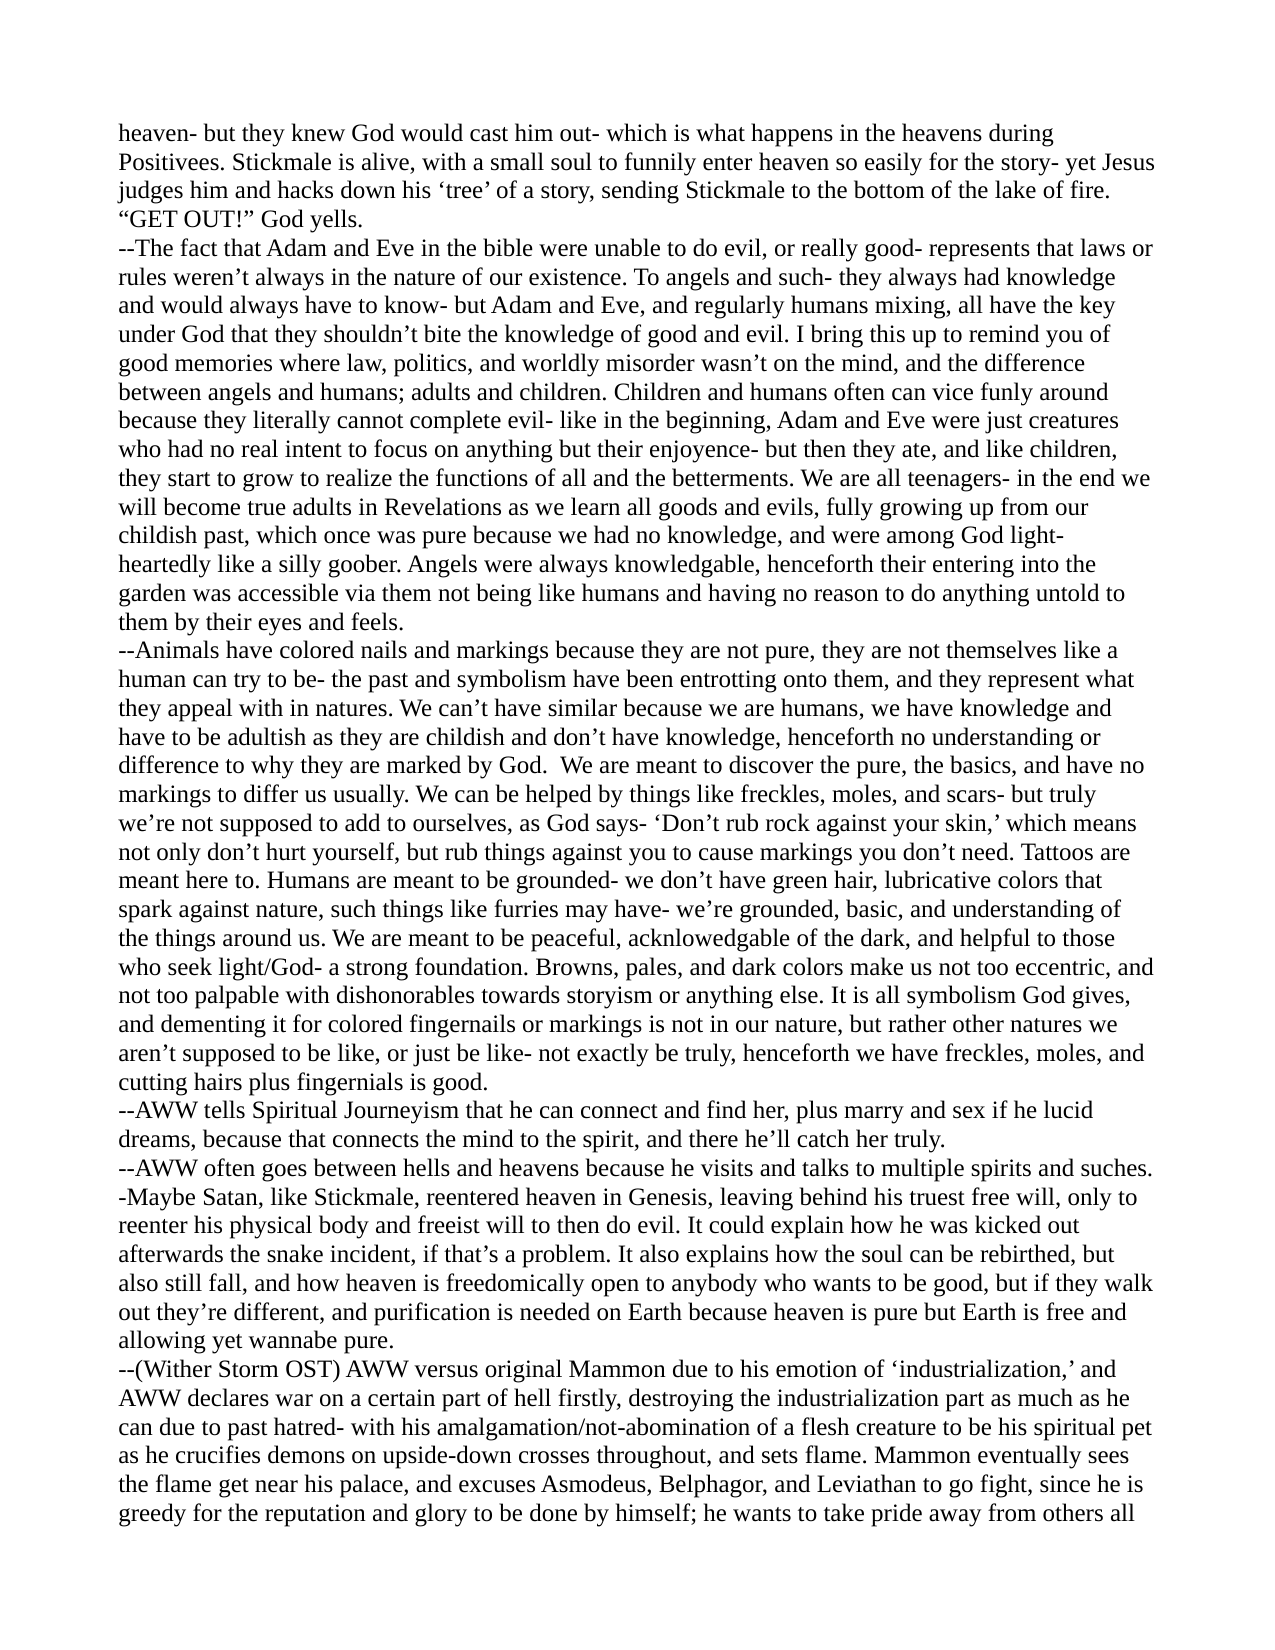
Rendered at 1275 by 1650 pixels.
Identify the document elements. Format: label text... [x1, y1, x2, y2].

text --The fact that Adam and Eve in the bible were unable to do evil, or really good- represents that laws or rules weren’t always in the nature of our existence. To angels and such- they always had knowledge and would always have to know- but Adam and Eve, and regularly humans mixing, all have the key under God that they shouldn’t bite the knowledge of good and evil. I bring this up to remind you of good memories where law, politics, and worldly misorder wasn’t on the mind, and the difference between angels and humans; adults and children. Children and humans often can vice funly around because they literally cannot complete evil- like in the beginning, Adam and Eve were just creatures who had no real intent to focus on anything but their enjoyence- but then they ate, and like children, they start to grow to realize the functions of all and the betterments. We are all teenagers- in the end we will become true adults in Revelations as we learn all goods and evils, fully growing up from our childish past, which once was pure because we had no knowledge, and were among God light-heartedly like a silly goober. Angels were always knowledgable, henceforth their entering into the garden was accessible via them not being like humans and having no reason to do anything untold to them by their eyes and feels. [118, 233, 1157, 636]
text --(Wither Storm OST) AWW versus original Mammon due to his emotion of ‘industrialization,’ and AWW declares war on a certain part of hell firstly, destroying the industrialization part as much as he can due to past hatred- with his amalgamation/not-abomination of a flesh creature to be his spiritual pet as he crucifies demons on upside-down crosses throughout, and sets flame. Mammon eventually sees the flame get near his palace, and excuses Asmodeus, Belphagor, and Leviathan to go fight, since he is greedy for the reputation and glory to be done by himself; he wants to take pride away from others all [118, 1354, 1157, 1527]
text heaven- but they knew God would cast him out- which is what happens in the heavens during Positivees. Stickmale is alive, with a small soul to funnily enter heaven so easily for the story- yet Jesus judges him and hacks down his ‘tree’ of a story, sending Stickmale to the bottom of the lake of fire. “GET OUT!” God yells. [118, 118, 1157, 233]
text --AWW often goes between hells and heavens because he visits and talks to multiple spirits and suches. [118, 1153, 1157, 1182]
text --Animals have colored nails and markings because they are not pure, they are not themselves like a human can try to be- the past and symbolism have been entrotting onto them, and they represent what they appeal with in natures. We can’t have similar because we are humans, we have knowledge and have to be adultish as they are childish and don’t have knowledge, henceforth no understanding or difference to why they are marked by God. We are meant to discover the pure, the basics, and have no markings to differ us usually. We can be helped by things like freckles, moles, and scars- but truly we’re not supposed to add to ourselves, as God says- ‘Don’t rub rock against your skin,’ which means not only don’t hurt yourself, but rub things against you to cause markings you don’t need. Tattoos are meant here to. Humans are meant to be grounded- we don’t have green hair, lubricative colors that spark against nature, such things like furries may have- we’re grounded, basic, and understanding of the things around us. We are meant to be peaceful, acknlowedgable of the dark, and helpful to those who seek light/God- a strong foundation. Browns, pales, and dark colors make us not too eccentric, and not too palpable with dishonorables towards storyism or anything else. It is all symbolism God gives, and dementing it for colored fingernails or markings is not in our nature, but rather other natures we aren’t supposed to be like, or just be like- not exactly be truly, henceforth we have freckles, moles, and cutting hairs plus fingernials is good. [118, 636, 1157, 1096]
text -Maybe Satan, like Stickmale, reentered heaven in Genesis, leaving behind his truest free will, only to reenter his physical body and freeist will to then do evil. It could explain how he was kicked out afterwards the snake incident, if that’s a problem. It also explains how the soul can be rebirthed, but also still fall, and how heaven is freedomically open to anybody who wants to be good, but if they walk out they’re different, and purification is needed on Earth because heaven is pure but Earth is free and allowing yet wannabe pure. [118, 1182, 1157, 1354]
text --AWW tells Spiritual Journeyism that he can connect and find her, plus marry and sex if he lucid dreams, because that connects the mind to the spirit, and there he’ll catch her truly. [118, 1096, 1157, 1153]
